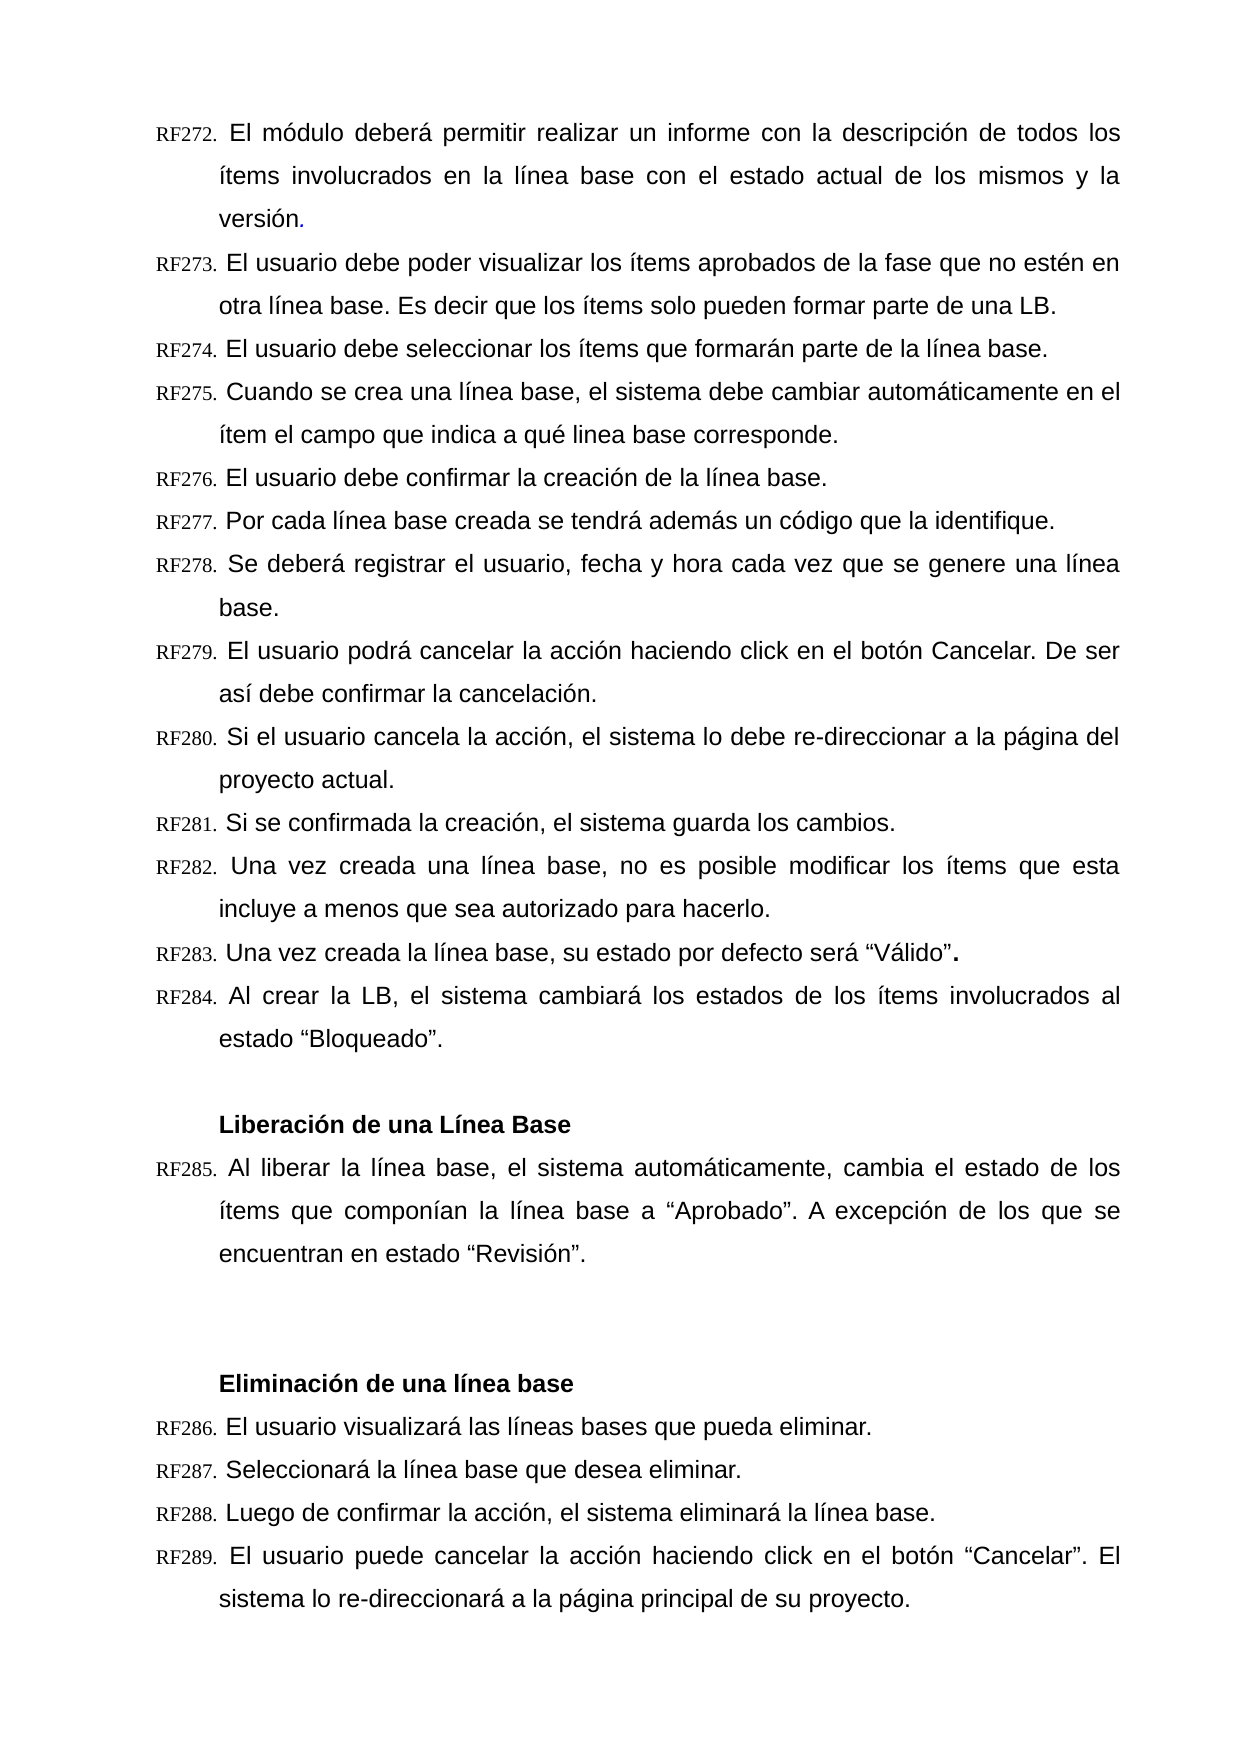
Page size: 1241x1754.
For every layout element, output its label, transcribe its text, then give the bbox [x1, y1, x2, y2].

list Por cada línea base creada se tendrá además un código que la identifique. [156, 506, 1122, 535]
list El usuario debe seleccionar los ítems que formarán parte de la línea base. [156, 334, 1122, 362]
list Eliminación de una línea base [156, 1369, 1122, 1397]
list El usuario debe confirmar la creación de la línea base. [156, 463, 1122, 492]
list Una vez creada una línea base, no es posible modificar los ítems que esta incluye a menos que sea autorizado para hacerlo. [156, 851, 1122, 923]
list El usuario debe poder visualizar los ítems aprobados de la fase que no estén en otra línea base. Es decir que los ítems solo pueden formar parte de una LB. [156, 247, 1122, 319]
list Si el usuario cancela la acción, el sistema lo debe re-direccionar a la página del proyecto actual. [156, 722, 1122, 794]
list Luego de confirmar la acción, el sistema eliminará la línea base. [156, 1498, 1122, 1527]
list Cuando se crea una línea base, el sistema debe cambiar automáticamente en el ítem el campo que indica a qué linea base corresponde. [156, 377, 1122, 449]
list Seleccionará la línea base que desea eliminar. [156, 1455, 1122, 1484]
list El usuario visualizará las líneas bases que pueda eliminar. [156, 1412, 1122, 1441]
list Si se confirmada la creación, el sistema guarda los cambios. [156, 808, 1122, 837]
list Al liberar la línea base, el sistema automáticamente, cambia el estado de los ítems que componían la línea base a “Aprobado”. A excepción de los que se encuentran en estado “Revisión”. [156, 1153, 1122, 1268]
list Al crear la LB, el sistema cambiará los estados de los ítems involucrados al estado “Bloqueado”. [156, 981, 1122, 1052]
list Se deberá registrar el usuario, fecha y hora cada vez que se genere una línea base. [156, 549, 1122, 621]
list Una vez creada la línea base, su estado por defecto será “Válido”. [156, 937, 1122, 966]
list Liberación de una Línea Base [156, 1110, 1122, 1139]
list El módulo deberá permitir realizar un informe con la descripción de todos los ítems involucrados en la línea base con el estado actual de los mismos y la versión. [156, 118, 1122, 233]
list El usuario puede cancelar la acción haciendo click en el botón “Cancelar”. El sistema lo re-direccionará a la página principal de su proyecto. [156, 1541, 1122, 1613]
list El usuario podrá cancelar la acción haciendo click en el botón Cancelar. De ser así debe confirmar la cancelación. [156, 636, 1122, 707]
